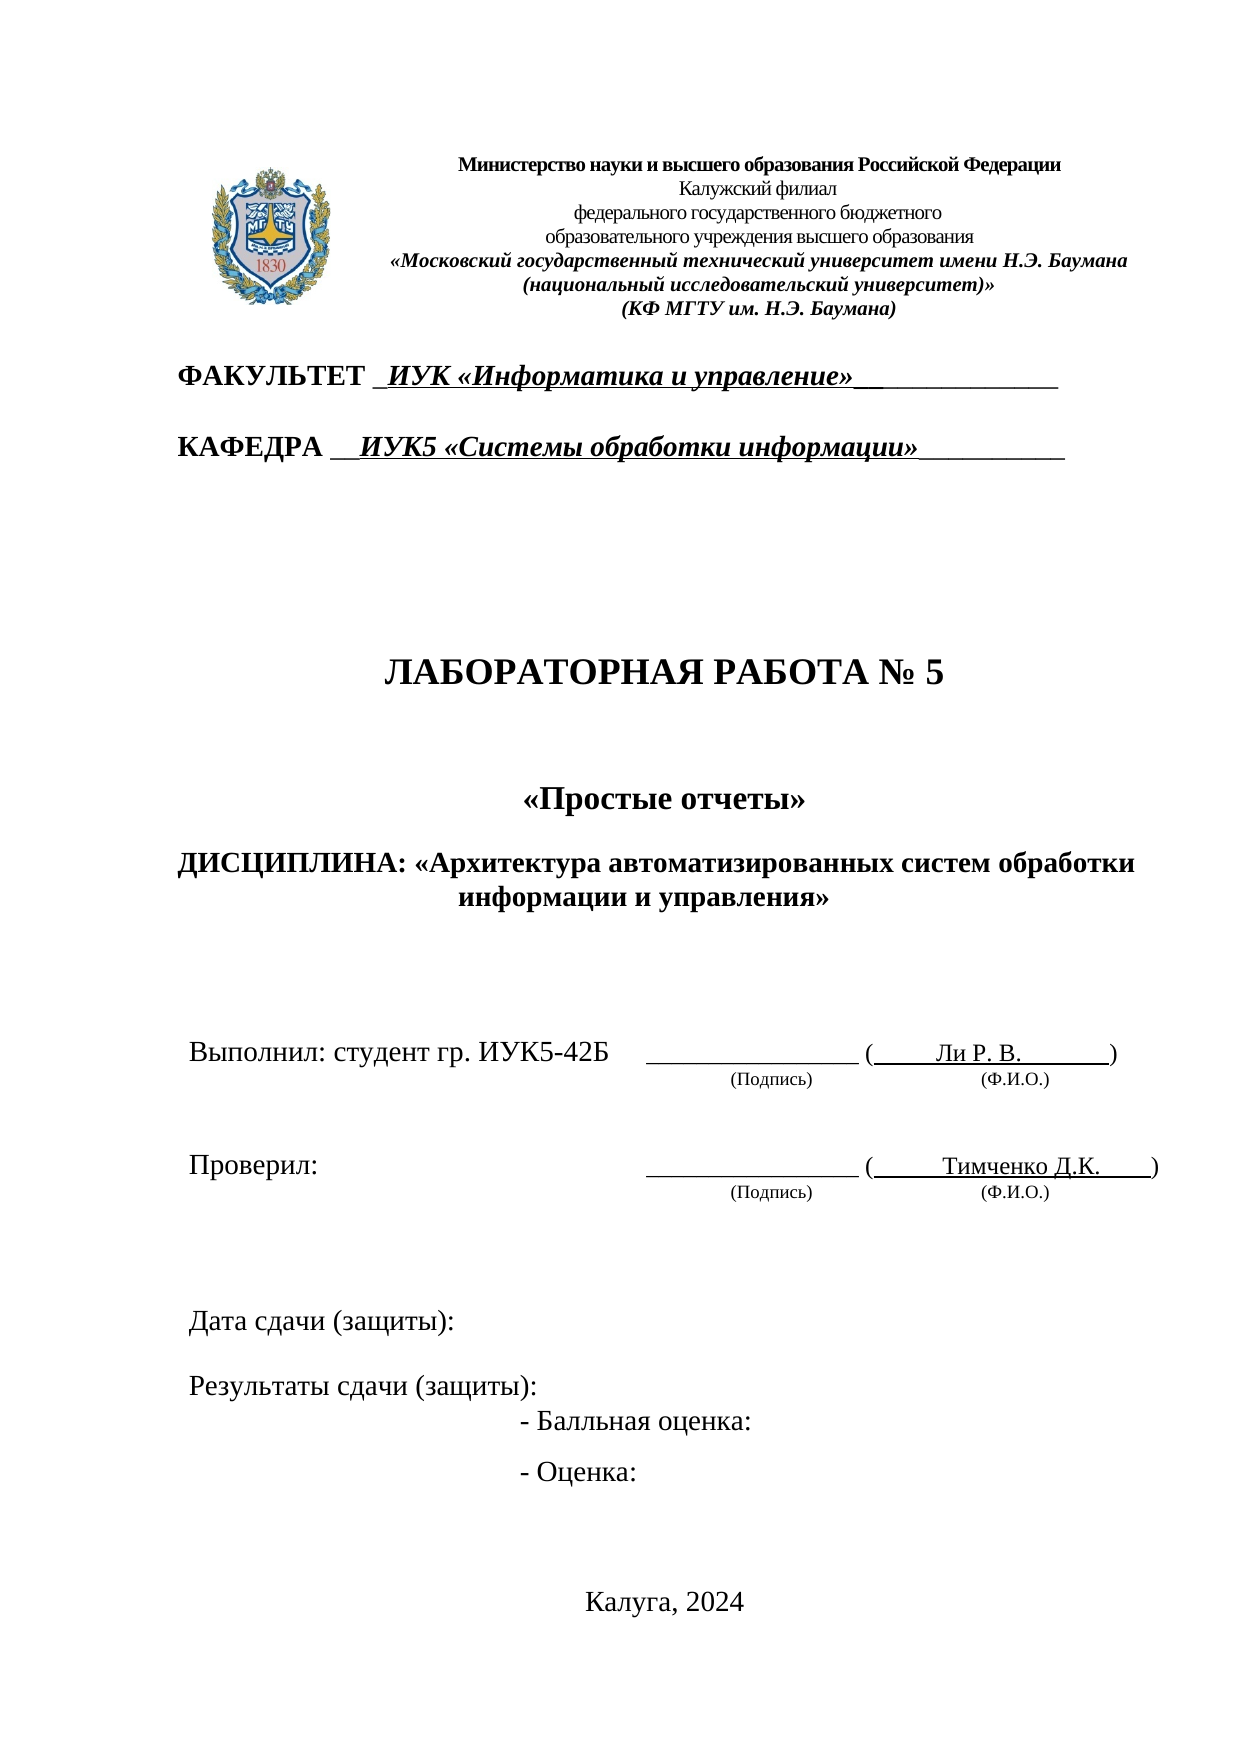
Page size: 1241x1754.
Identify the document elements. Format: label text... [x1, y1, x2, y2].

table_cell _________________ ( Тимченко Д.К. ) (Подпись) (Ф.И.О.) [635, 1126, 1174, 1239]
text ФАКУЛЬТЕТ _ИУК «Информатика и управление»______________ [177, 358, 1152, 391]
table_cell Дата сдачи (защиты): Результаты сдачи (защиты): [177, 1239, 1174, 1403]
table_cell Проверил: [177, 1126, 635, 1239]
table_header _________________ ( Ли Р. В. ) (Подпись) (Ф.И.О.) [635, 1013, 1174, 1126]
table_header Министерство науки и высшего образования Российской Федерации Калужский филиал федерального государственного бюджетного образовательного учреждения высшего образования «Московский государственный технический университет имени Н.Э. Баумана (национальный исследовательский университет)» (КФ МГТУ им. Н.Э. Баумана) [354, 152, 1166, 320]
text КАФЕДРА __ИУК5 «Системы обработки информации»__________ [177, 429, 1152, 462]
table_cell [177, 1403, 508, 1517]
text «Простые отчеты» [177, 778, 1152, 817]
table_header [189, 152, 354, 320]
table_cell - Балльная оценка: - Оценка: [508, 1403, 1174, 1517]
text ДИСЦИПЛИНА: «Архитектура автоматизированных систем обработки информации и управления» [177, 846, 1152, 913]
text Калуга, 2024 [177, 1584, 1152, 1617]
table_header Выполнил: студент гр. ИУК5-42Б [177, 1013, 635, 1126]
text ЛАБОРАТОРНАЯ РАБОТА № 5 [177, 649, 1152, 692]
picture [211, 167, 331, 305]
